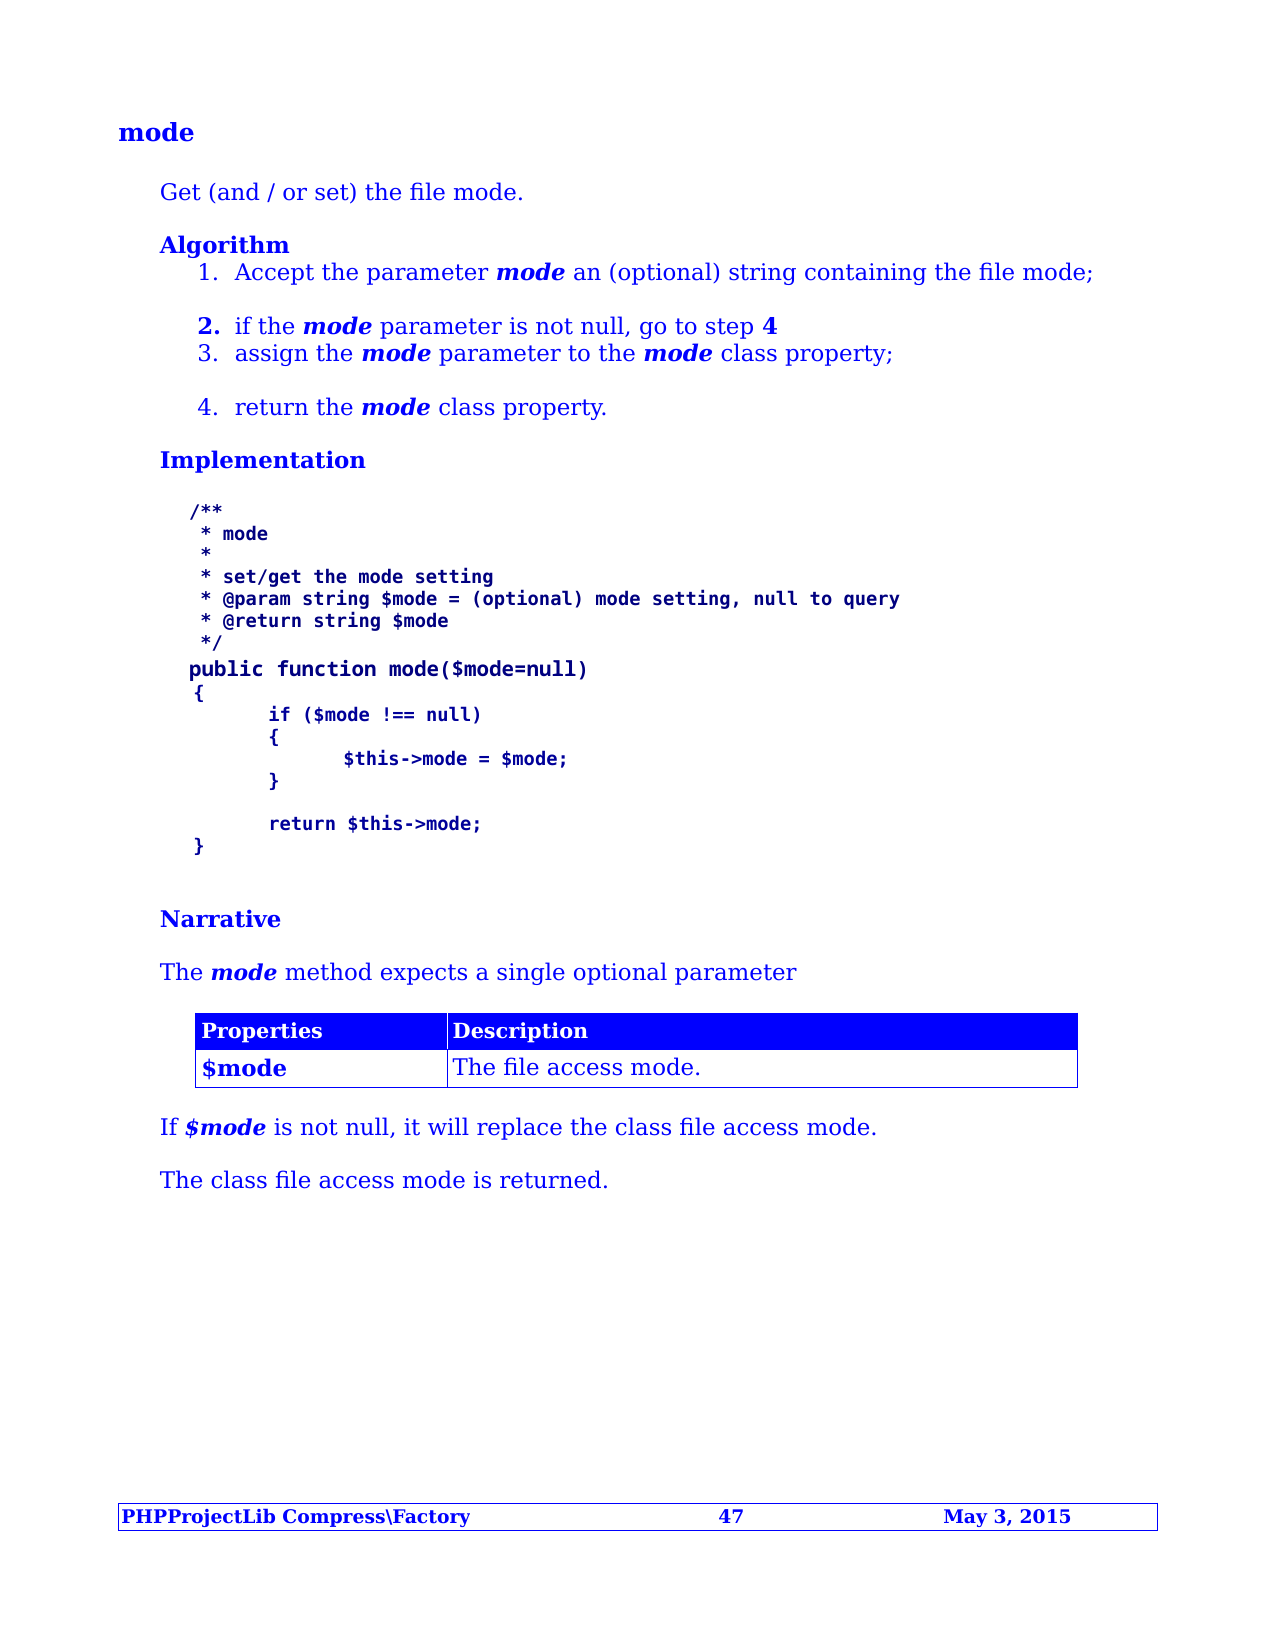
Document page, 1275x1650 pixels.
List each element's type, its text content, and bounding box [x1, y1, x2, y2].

list */ [189, 632, 1157, 654]
text } [118, 835, 1157, 857]
list * mode [189, 522, 1157, 544]
table_cell The file access mode. [448, 1050, 1077, 1087]
list * @return string $mode [189, 610, 1157, 632]
list * set/get the mode setting [189, 566, 1157, 588]
text if ($mode !== null) [118, 704, 1157, 726]
list * @param string $mode = (optional) mode setting, null to query [189, 588, 1157, 610]
text { [118, 682, 1157, 704]
list if the mode parameter is not null, go to step 4 [197, 313, 1157, 340]
text $this->mode = $mode; [118, 748, 1157, 770]
title mode [118, 118, 1157, 147]
table_cell $mode [196, 1050, 447, 1087]
text { [118, 726, 1157, 748]
text } [118, 770, 1157, 792]
list Accept the parameter mode an (optional) string containing the file mode; [197, 259, 1157, 286]
text If $mode is not null, it will replace the class file access mode. [159, 1114, 1157, 1141]
list assign the mode parameter to the mode class property; [197, 340, 1157, 367]
text The class file access mode is returned. [159, 1167, 1157, 1194]
list return the mode class property. [197, 393, 1157, 420]
table_header Properties [196, 1014, 447, 1049]
text Algorithm [159, 232, 1157, 259]
text return $this->mode; [118, 813, 1157, 835]
list public function mode($mode=null) [189, 654, 1157, 682]
text The mode method expects a single optional parameter [159, 959, 1157, 986]
text Narrative [159, 906, 1157, 933]
text Get (and / or set) the file mode. [159, 179, 1157, 205]
table_header Description [448, 1014, 1077, 1049]
list * [189, 544, 1157, 566]
text Implementation [159, 447, 1157, 474]
list /** [189, 501, 1157, 522]
